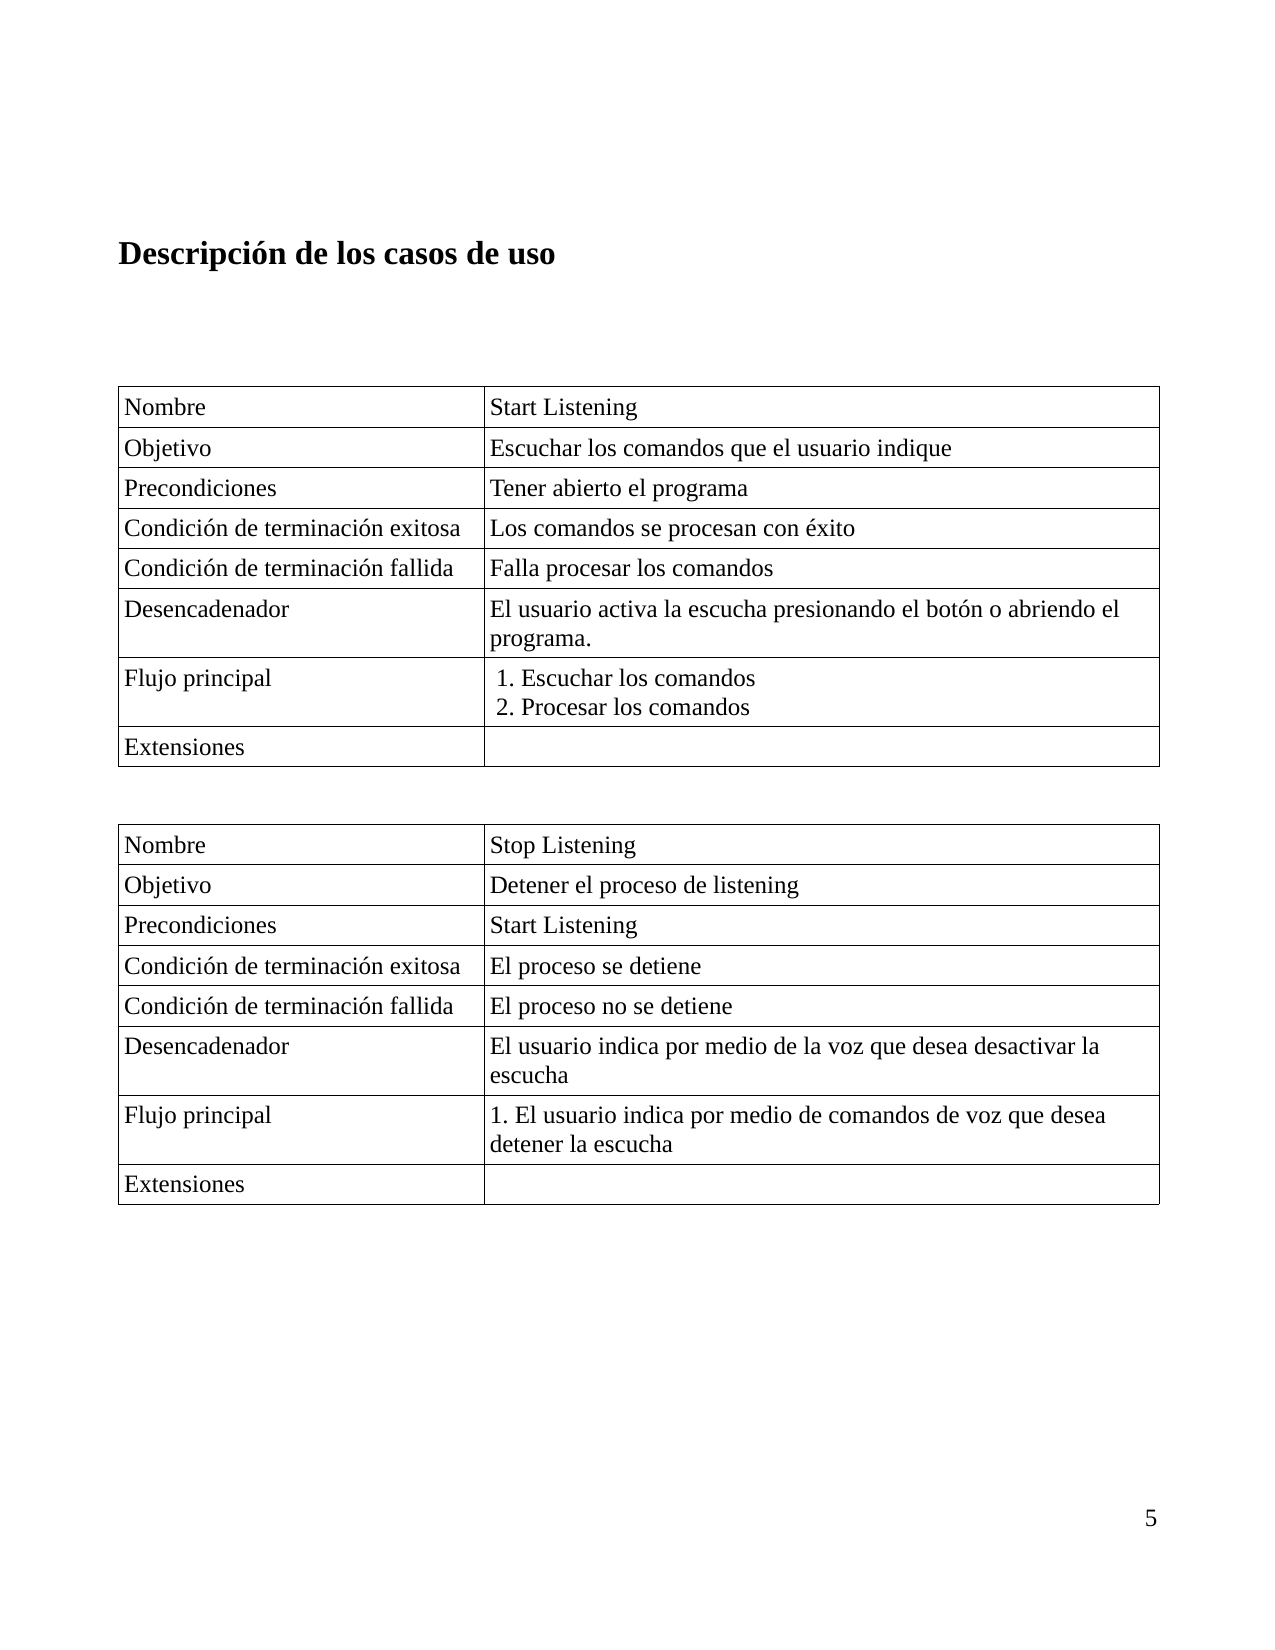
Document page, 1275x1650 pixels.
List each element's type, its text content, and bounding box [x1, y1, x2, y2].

table_cell Precondiciones [119, 468, 484, 507]
table_header Stop Listening [485, 825, 1159, 864]
table_cell Los comandos se procesan con éxito [485, 509, 1159, 548]
table_cell Falla procesar los comandos [485, 549, 1159, 588]
table_cell Tener abierto el programa [485, 468, 1159, 507]
text Descripción de los casos de uso [118, 233, 1157, 271]
table_cell Extensiones [119, 1165, 484, 1204]
table_cell Extensiones [119, 727, 484, 766]
table_cell 1. El usuario indica por medio de comandos de voz que desea detener la escucha [485, 1096, 1159, 1164]
table_cell Objetivo [119, 428, 484, 467]
table_cell Detener el proceso de listening [485, 865, 1159, 905]
table_cell Objetivo [119, 865, 484, 905]
table_cell El usuario activa la escucha presionando el botón o abriendo el programa. [485, 589, 1159, 657]
table_cell El proceso no se detiene [485, 986, 1159, 1026]
table_cell Escuchar los comandos que el usuario indique [485, 428, 1159, 467]
table_cell Condición de terminación fallida [119, 549, 484, 588]
table_header Nombre [119, 825, 484, 864]
table_cell Condición de terminación exitosa [119, 509, 484, 548]
table_cell 1. Escuchar los comandos 2. Procesar los comandos [485, 658, 1159, 726]
table_cell [485, 1165, 1159, 1204]
table_cell Flujo principal [119, 1096, 484, 1164]
table_header Nombre [119, 387, 484, 427]
table_cell Condición de terminación fallida [119, 986, 484, 1026]
table_cell Start Listening [485, 906, 1159, 945]
table_cell Desencadenador [119, 589, 484, 657]
table_cell Flujo principal [119, 658, 484, 726]
table_cell [485, 727, 1159, 766]
table_cell Precondiciones [119, 906, 484, 945]
table_header Start Listening [485, 387, 1159, 427]
table_cell Condición de terminación exitosa [119, 946, 484, 985]
table_cell El usuario indica por medio de la voz que desea desactivar la escucha [485, 1027, 1159, 1095]
table_cell Desencadenador [119, 1027, 484, 1095]
table_cell El proceso se detiene [485, 946, 1159, 985]
